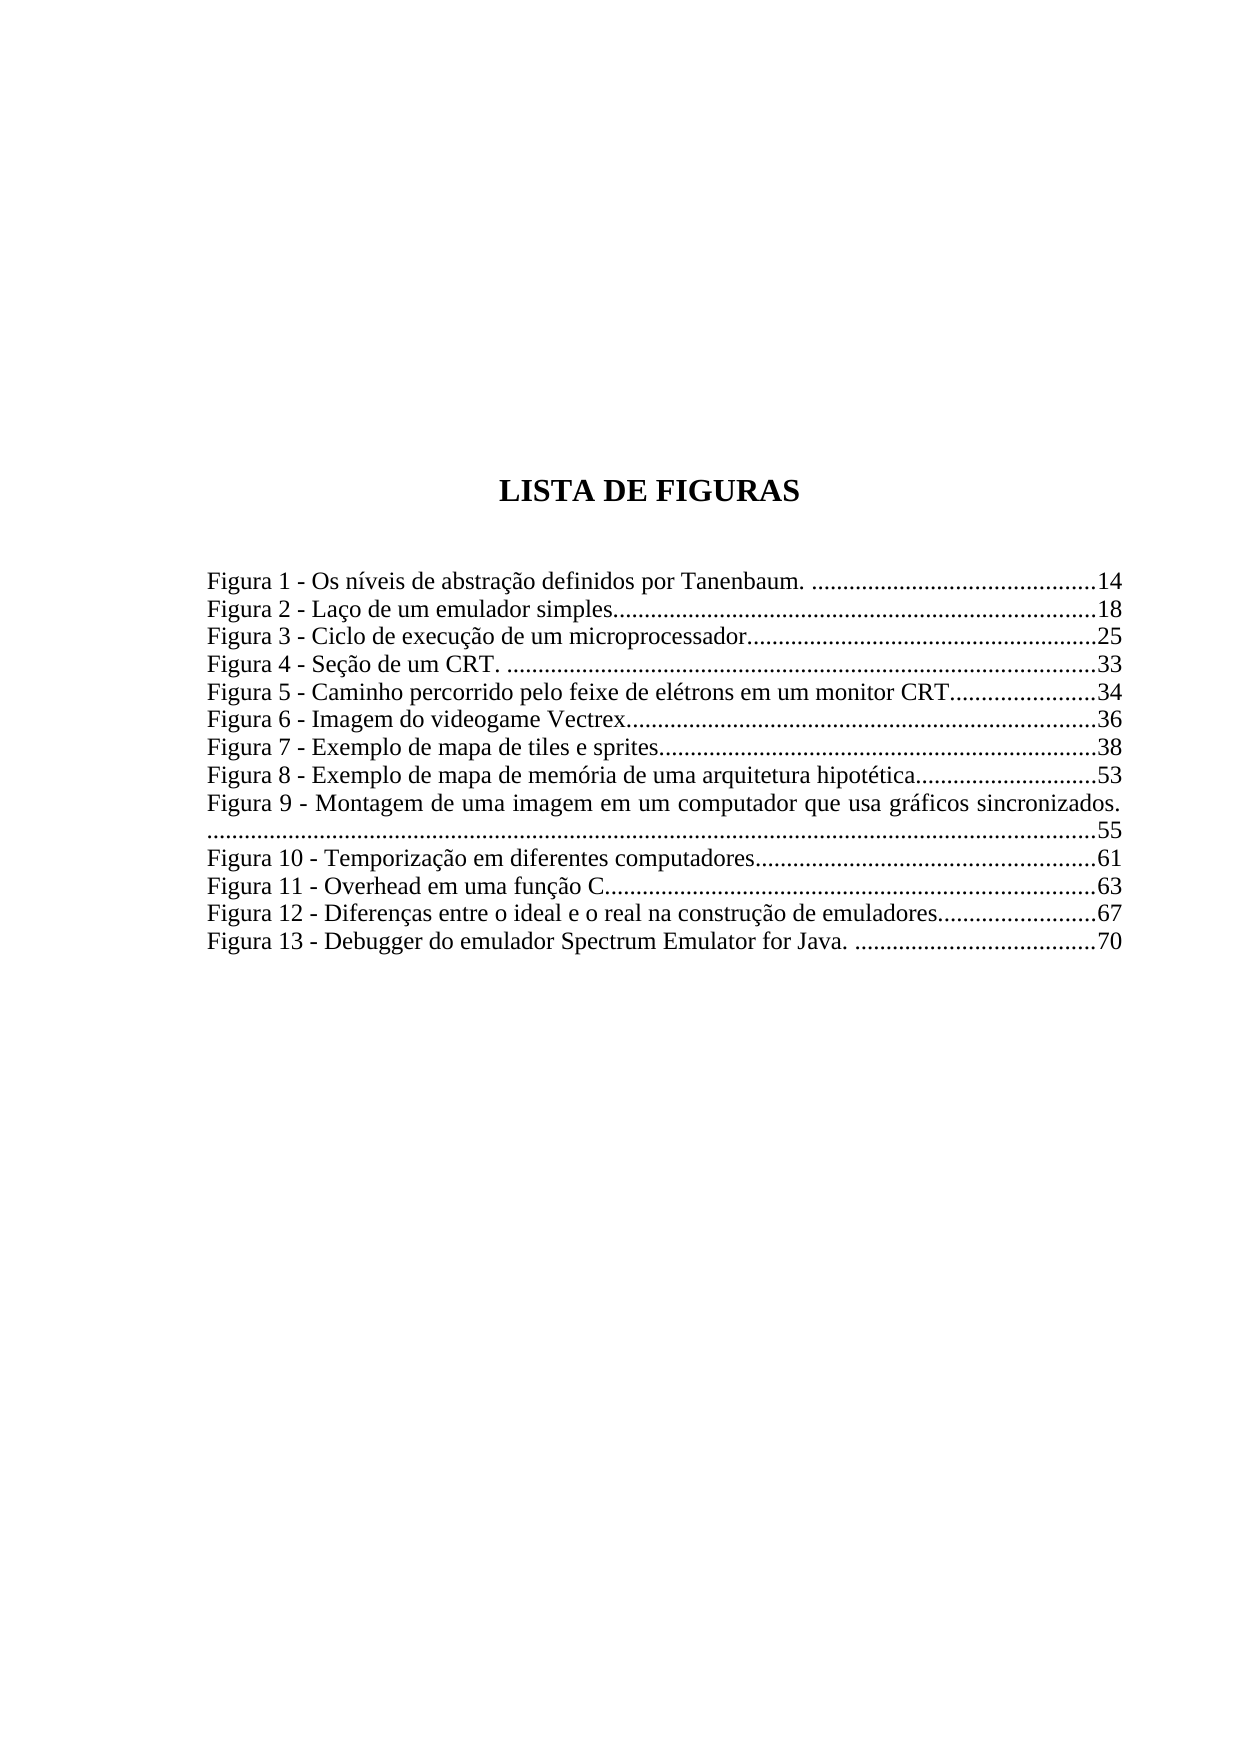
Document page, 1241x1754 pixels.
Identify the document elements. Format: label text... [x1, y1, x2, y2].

text Figura 9 - Montagem de uma imagem em um computador que usa gráficos sincronizados. 55 [207, 789, 1122, 844]
text Figura 3 - Ciclo de execução de um microprocessador. 25 [207, 622, 1122, 650]
subtitle Lista de Figuras [177, 472, 1122, 508]
text Figura 4 - Seção de um CRT. 33 [207, 650, 1122, 678]
text Figura 11 - Overhead em uma função C. 63 [207, 872, 1122, 899]
text Figura 7 - Exemplo de mapa de tiles e sprites. 38 [207, 733, 1122, 761]
text Figura 2 - Laço de um emulador simples. 18 [207, 595, 1122, 622]
text Figura 6 - Imagem do videogame Vectrex. 36 [207, 706, 1122, 733]
text Figura 10 - Temporização em diferentes computadores. 61 [207, 844, 1122, 872]
text Figura 1 - Os níveis de abstração definidos por Tanenbaum. 14 [207, 567, 1122, 595]
text Figura 8 - Exemplo de mapa de memória de uma arquitetura hipotética. 53 [207, 761, 1122, 789]
text Figura 5 - Caminho percorrido pelo feixe de elétrons em um monitor CRT. 34 [207, 678, 1122, 706]
text Figura 12 - Diferenças entre o ideal e o real na construção de emuladores. 67 [207, 899, 1122, 927]
text Figura 13 - Debugger do emulador Spectrum Emulator for Java. 70 [207, 927, 1122, 955]
